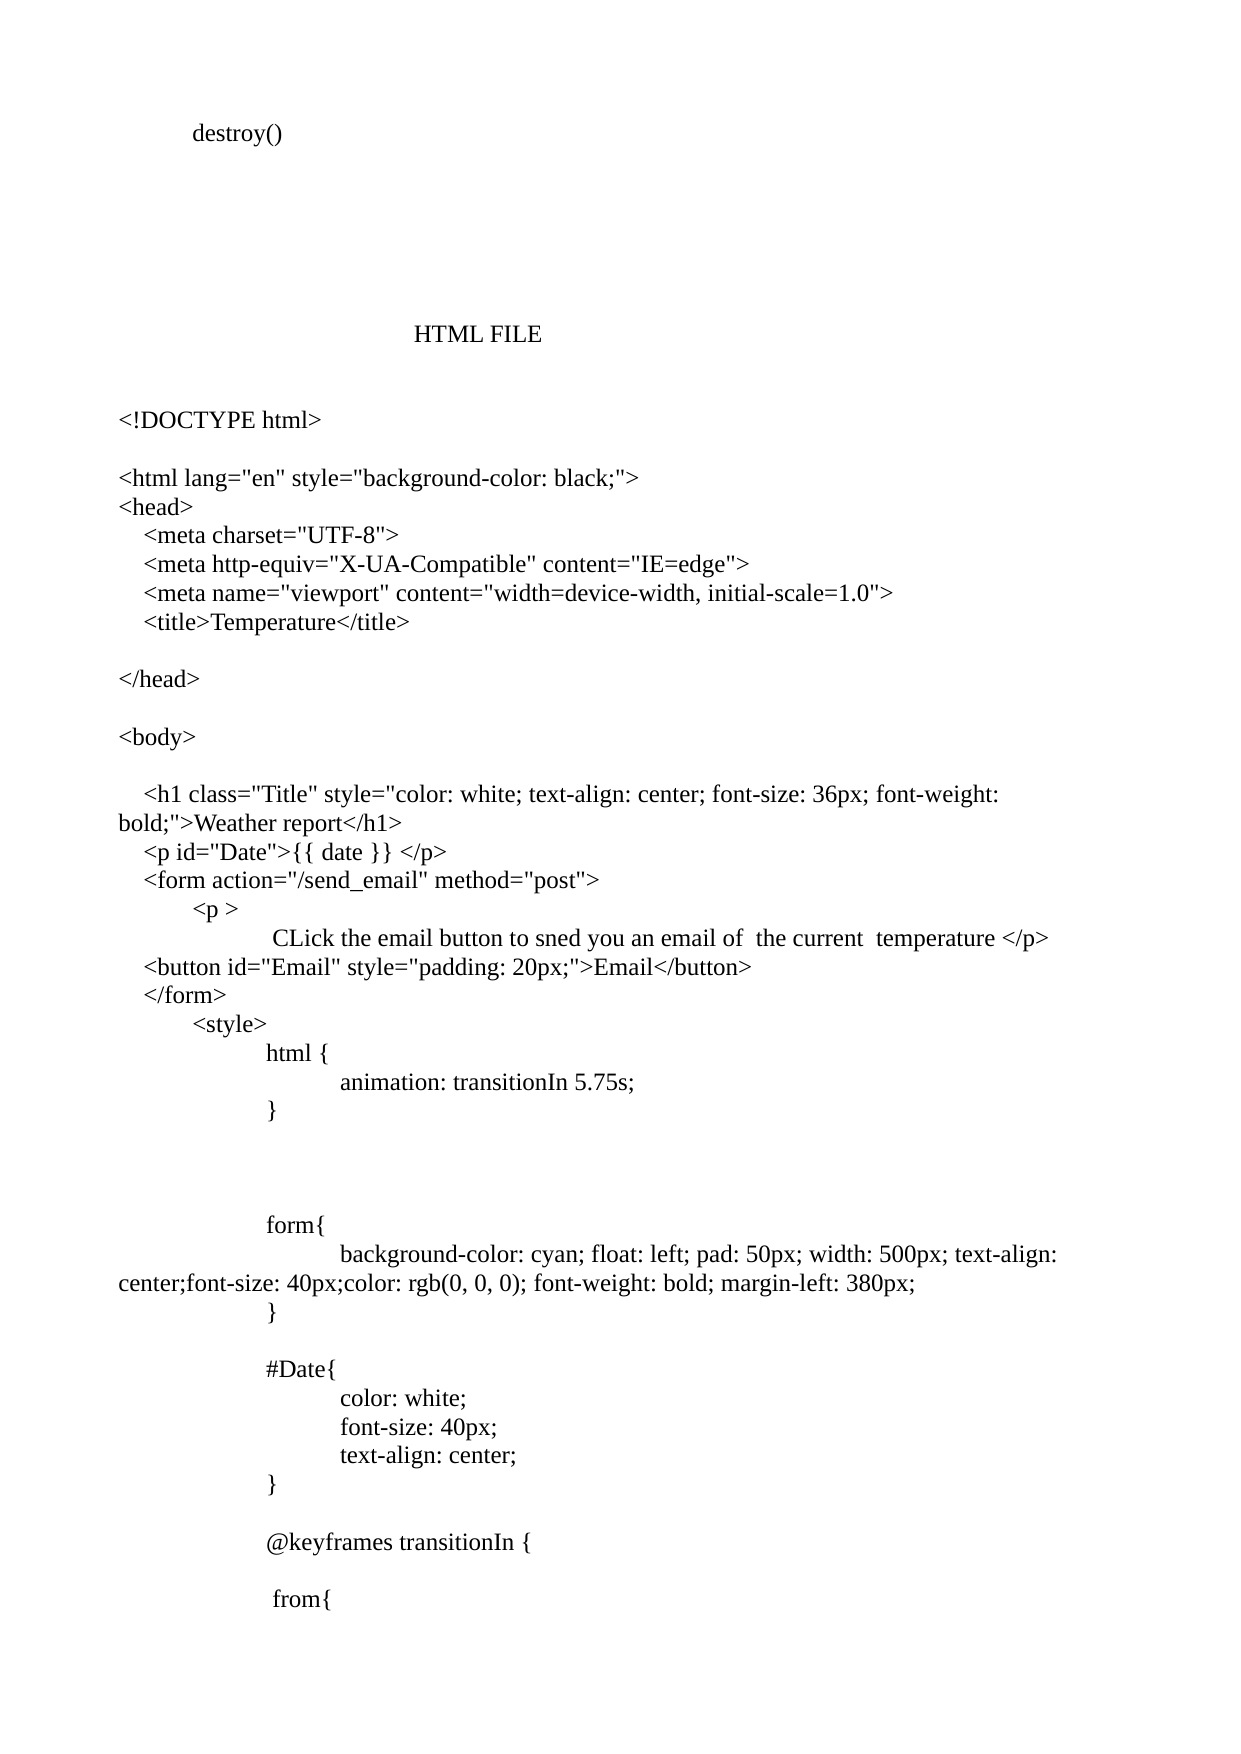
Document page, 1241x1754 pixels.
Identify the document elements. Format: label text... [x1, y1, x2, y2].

text <form action="/send_email" method="post"> [118, 866, 1122, 894]
text <head> [118, 492, 1122, 521]
text <title>Temperature</title> [118, 607, 1122, 636]
text <html lang="en" style="background-color: black;"> [118, 463, 1122, 492]
text <p id="Date">{{ date }} </p> [118, 837, 1122, 866]
text #Date{ [118, 1354, 1122, 1383]
text background-color: cyan; float: left; pad: 50px; width: 500px; text-align: center;font-size: 40px;color: rgb(0, 0, 0); font-weight: bold; margin-left: 380px; [118, 1239, 1122, 1297]
text html { [118, 1038, 1122, 1067]
text <style> [118, 1009, 1122, 1038]
text @keyframes transitionIn { [118, 1527, 1122, 1556]
text } [118, 1096, 1122, 1124]
text <meta http-equiv="X-UA-Compatible" content="IE=edge"> [118, 549, 1122, 578]
text </form> [118, 981, 1122, 1009]
text <meta charset="UTF-8"> [118, 521, 1122, 549]
text animation: transitionIn 5.75s; [118, 1067, 1122, 1096]
text <h1 class="Title" style="color: white; text-align: center; font-size: 36px; font-weight: bold;">Weather report</h1> [118, 779, 1122, 837]
text from{ [118, 1584, 1122, 1613]
text <button id="Email" style="padding: 20px;">Email</button> [118, 952, 1122, 981]
text destroy() [118, 118, 1122, 147]
text CLick the email button to sned you an email of the current temperature </p> [118, 923, 1122, 952]
text <!DOCTYPE html> [118, 406, 1122, 434]
text text-align: center; [118, 1441, 1122, 1469]
text font-size: 40px; [118, 1412, 1122, 1441]
text <body> [118, 722, 1122, 751]
text </head> [118, 664, 1122, 693]
text } [118, 1469, 1122, 1498]
text <meta name="viewport" content="width=device-width, initial-scale=1.0"> [118, 578, 1122, 607]
text <p > [118, 894, 1122, 923]
text color: white; [118, 1383, 1122, 1412]
text } [118, 1297, 1122, 1326]
text form{ [118, 1211, 1122, 1239]
text HTML FILE [118, 319, 1122, 348]
